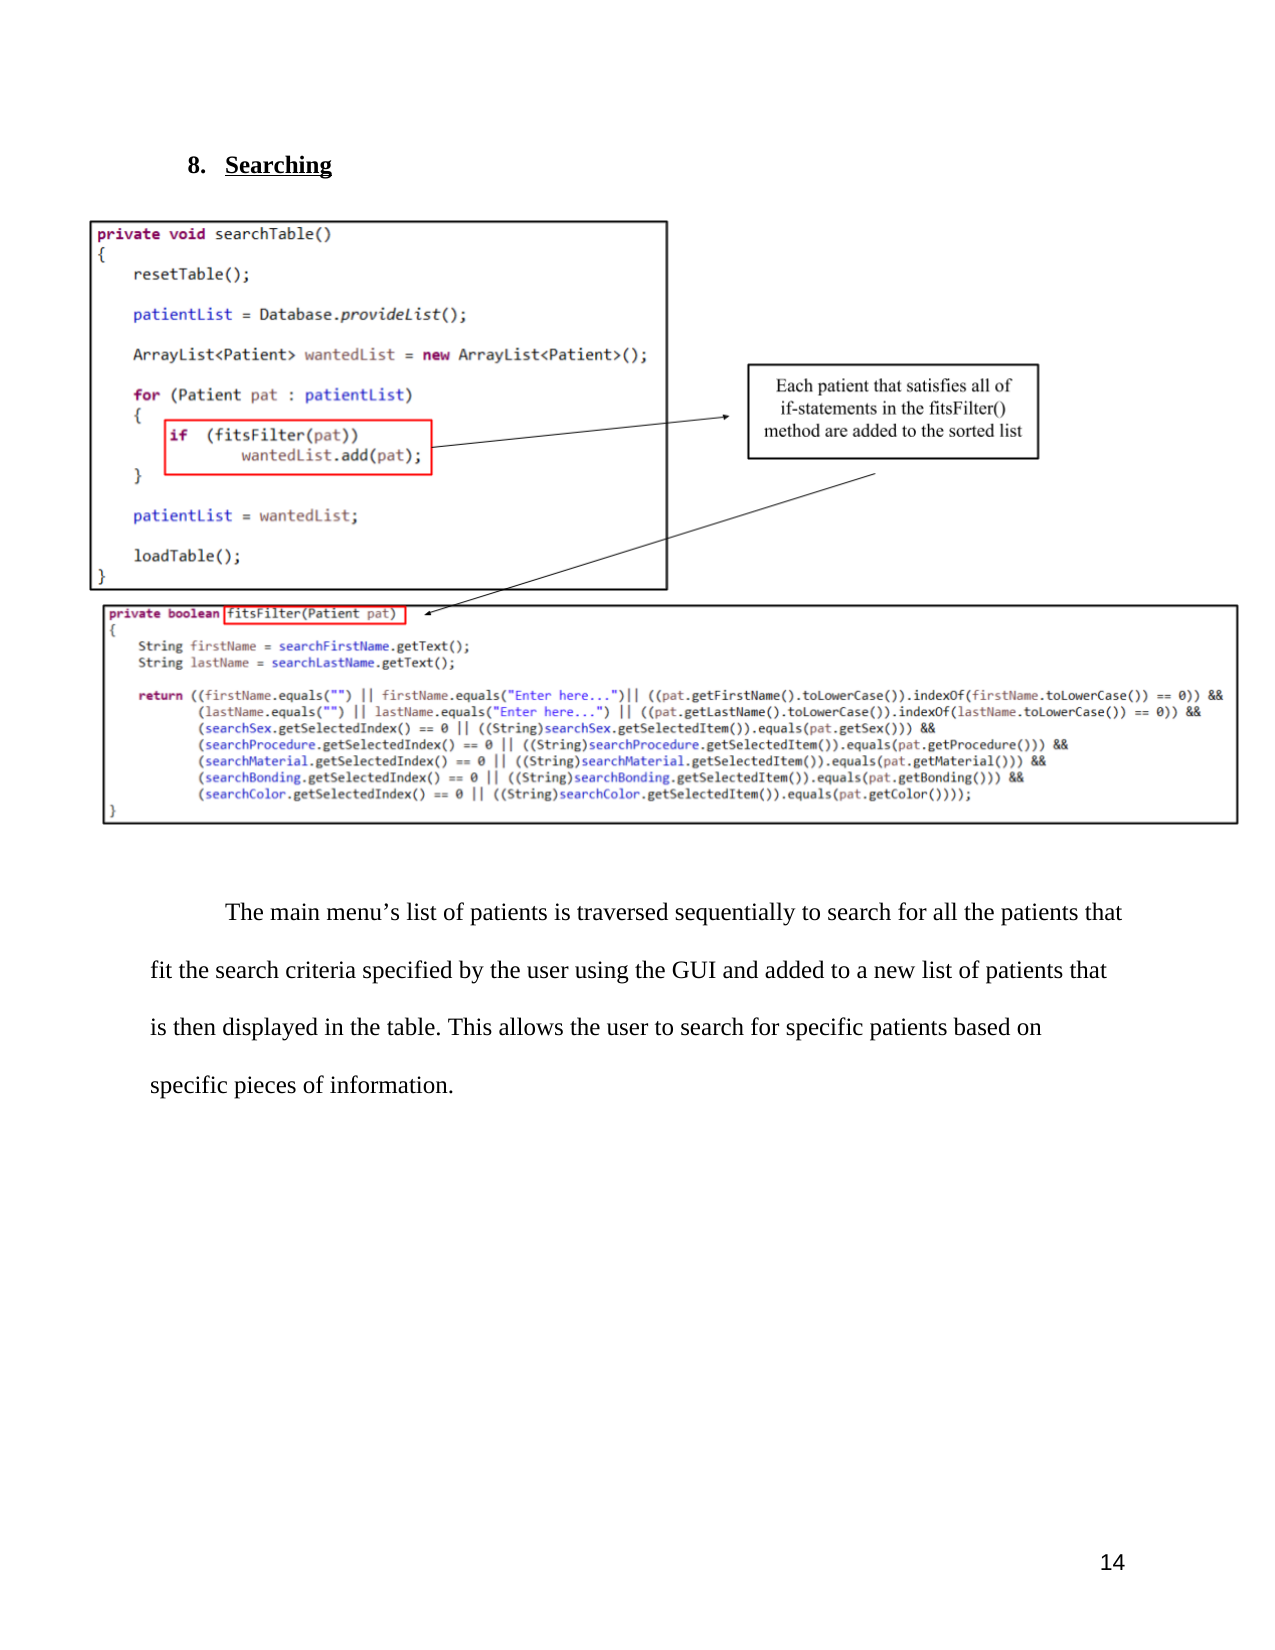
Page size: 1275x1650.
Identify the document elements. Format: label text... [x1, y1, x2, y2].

picture [77, 207, 1249, 842]
text The main menu’s list of patients is traversed sequentially to search for all the patients that fit the search criteria specified by the user using the GUI and added to a new list of patients that is then displayed in the table. This allows the user to search for specific patients based on specific pieces of information. [150, 897, 1125, 1099]
list Searching [187, 150, 1125, 179]
